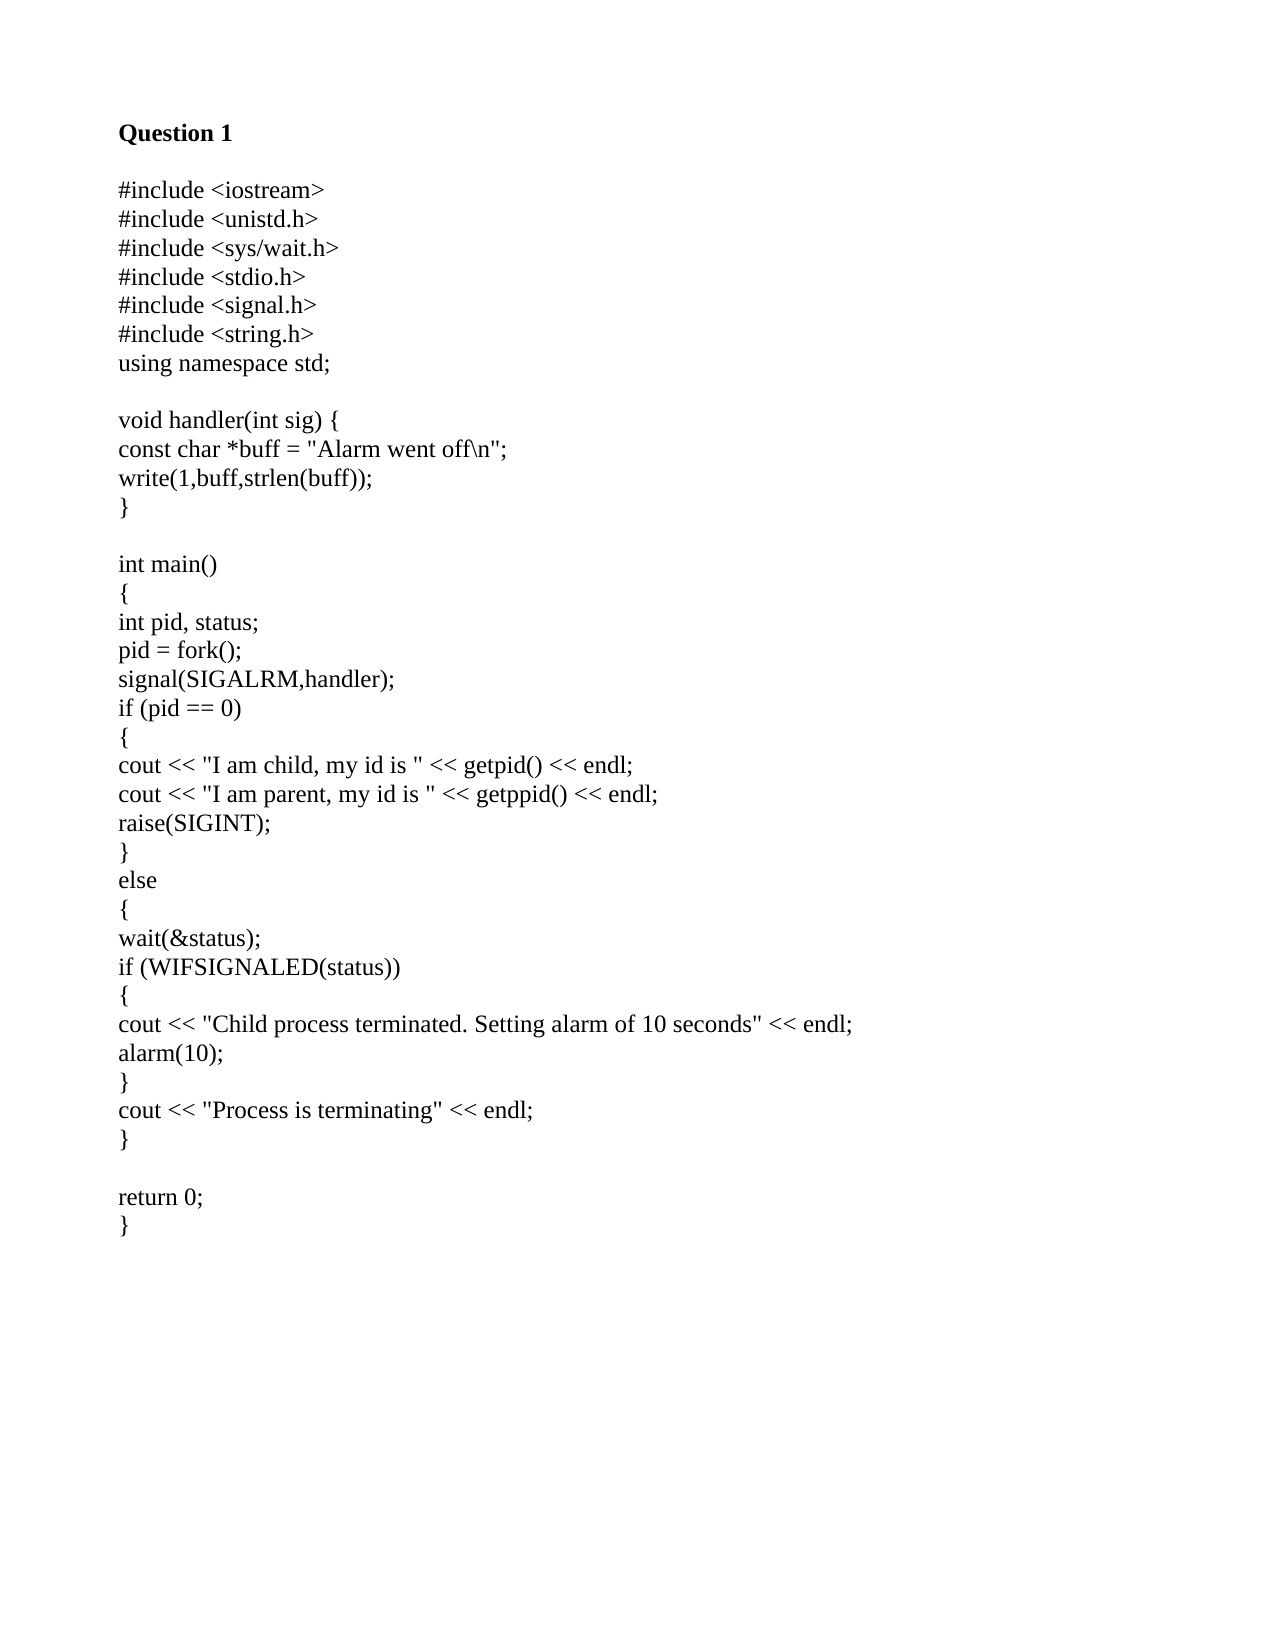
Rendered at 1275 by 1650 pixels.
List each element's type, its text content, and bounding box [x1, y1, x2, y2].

text } [118, 492, 1157, 521]
text { [118, 578, 1157, 607]
text cout << "Child process terminated. Setting alarm of 10 seconds" << endl; [118, 1009, 1157, 1038]
text if (WIFSIGNALED(status)) [118, 952, 1157, 981]
text pid = fork(); [118, 636, 1157, 664]
text #include <stdio.h> [118, 262, 1157, 291]
text write(1,buff,strlen(buff)); [118, 463, 1157, 492]
text raise(SIGINT); [118, 808, 1157, 837]
text cout << "I am child, my id is " << getpid() << endl; [118, 751, 1157, 779]
text } [118, 1067, 1157, 1096]
text } [118, 1211, 1157, 1239]
text const char *buff = "Alarm went off\n"; [118, 434, 1157, 463]
text #include <sys/wait.h> [118, 233, 1157, 262]
text return 0; [118, 1182, 1157, 1211]
text #include <unistd.h> [118, 204, 1157, 233]
text #include <iostream> [118, 176, 1157, 204]
text int main() [118, 549, 1157, 578]
text } [118, 1124, 1157, 1153]
text #include <string.h> [118, 319, 1157, 348]
text #include <signal.h> [118, 291, 1157, 319]
text else [118, 866, 1157, 894]
text cout << "I am parent, my id is " << getppid() << endl; [118, 779, 1157, 808]
text Question 1 [118, 118, 1157, 147]
text signal(SIGALRM,handler); [118, 664, 1157, 693]
text cout << "Process is terminating" << endl; [118, 1096, 1157, 1124]
text { [118, 981, 1157, 1009]
text int pid, status; [118, 607, 1157, 636]
text using namespace std; [118, 348, 1157, 377]
text alarm(10); [118, 1038, 1157, 1067]
text { [118, 894, 1157, 923]
text wait(&status); [118, 923, 1157, 952]
text if (pid == 0) [118, 693, 1157, 722]
text } [118, 837, 1157, 866]
text void handler(int sig) { [118, 406, 1157, 434]
text { [118, 722, 1157, 751]
